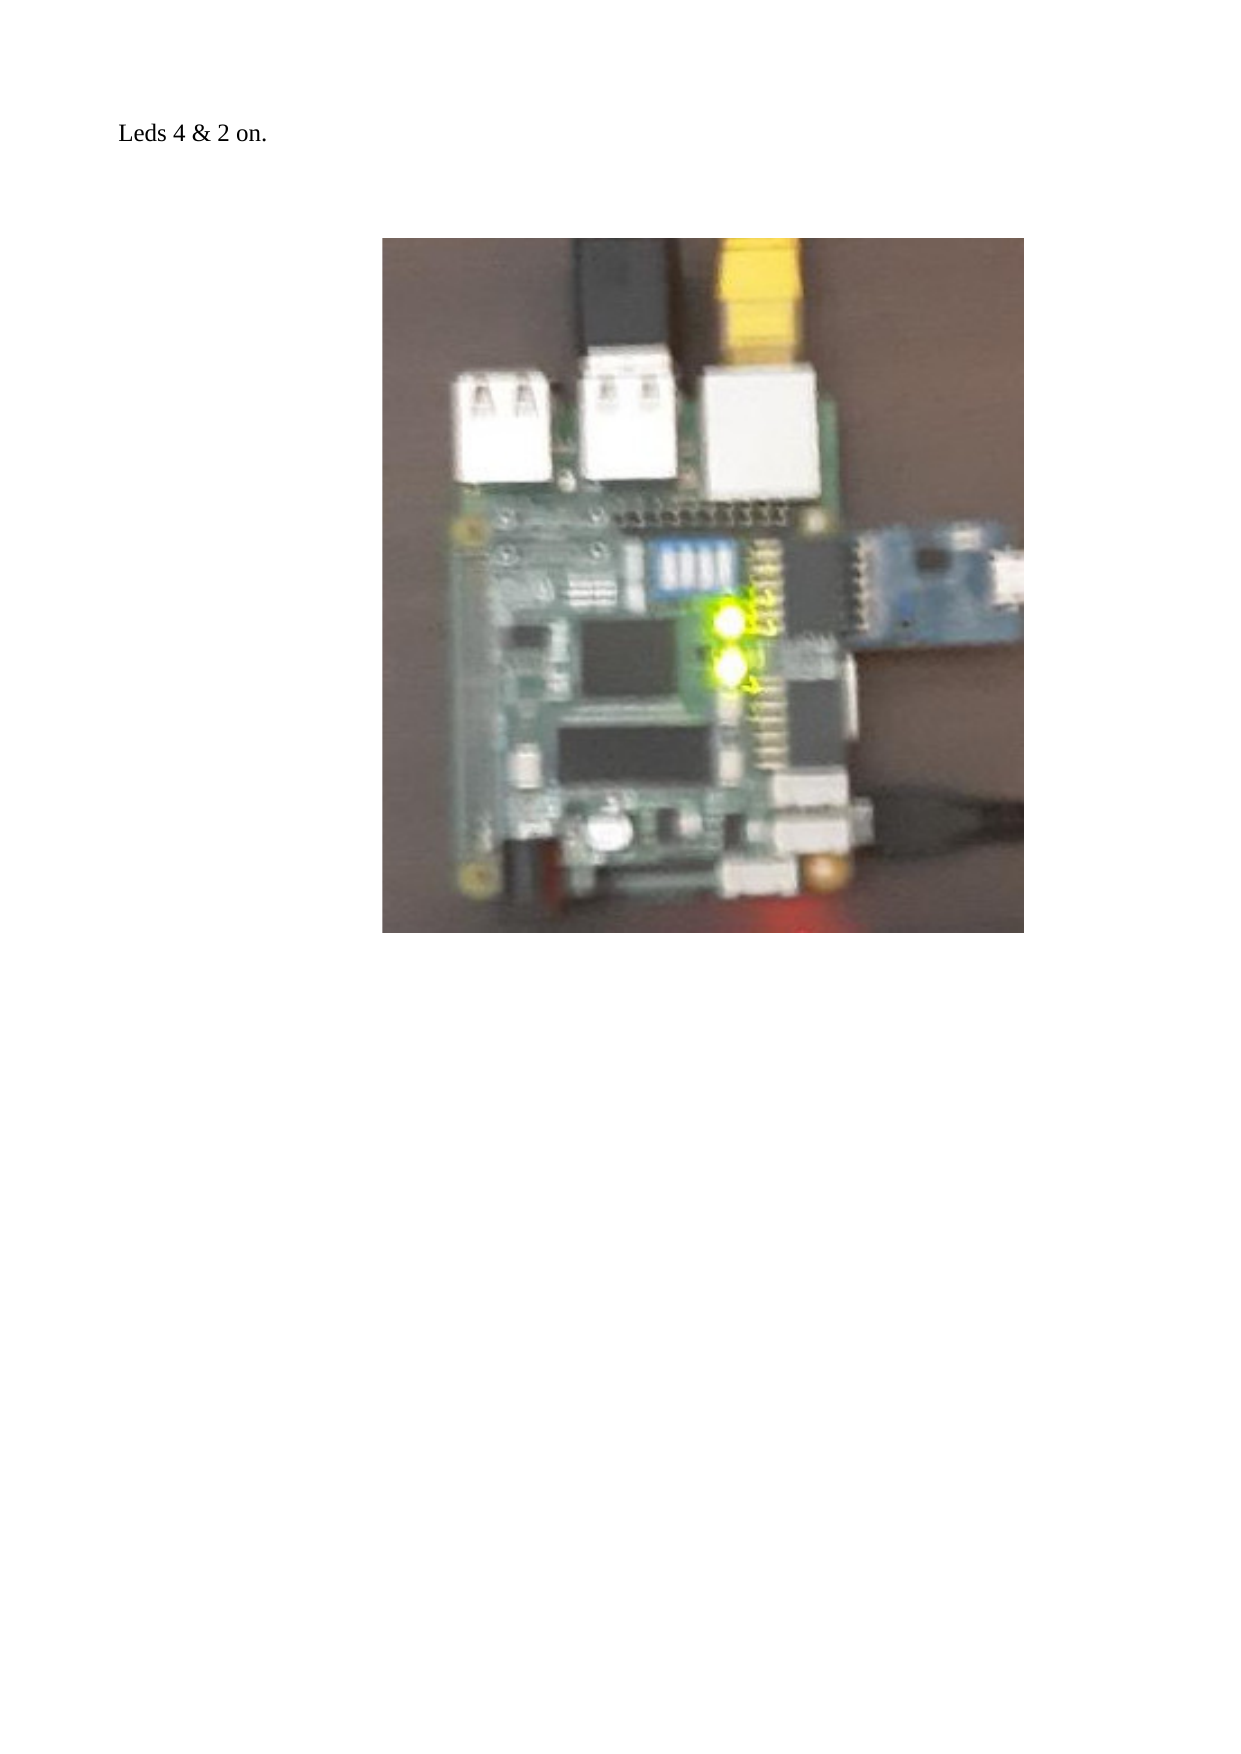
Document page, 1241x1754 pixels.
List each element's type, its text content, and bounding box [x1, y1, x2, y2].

text Leds 4 & 2 on. [118, 118, 1122, 147]
picture [382, 238, 1024, 933]
